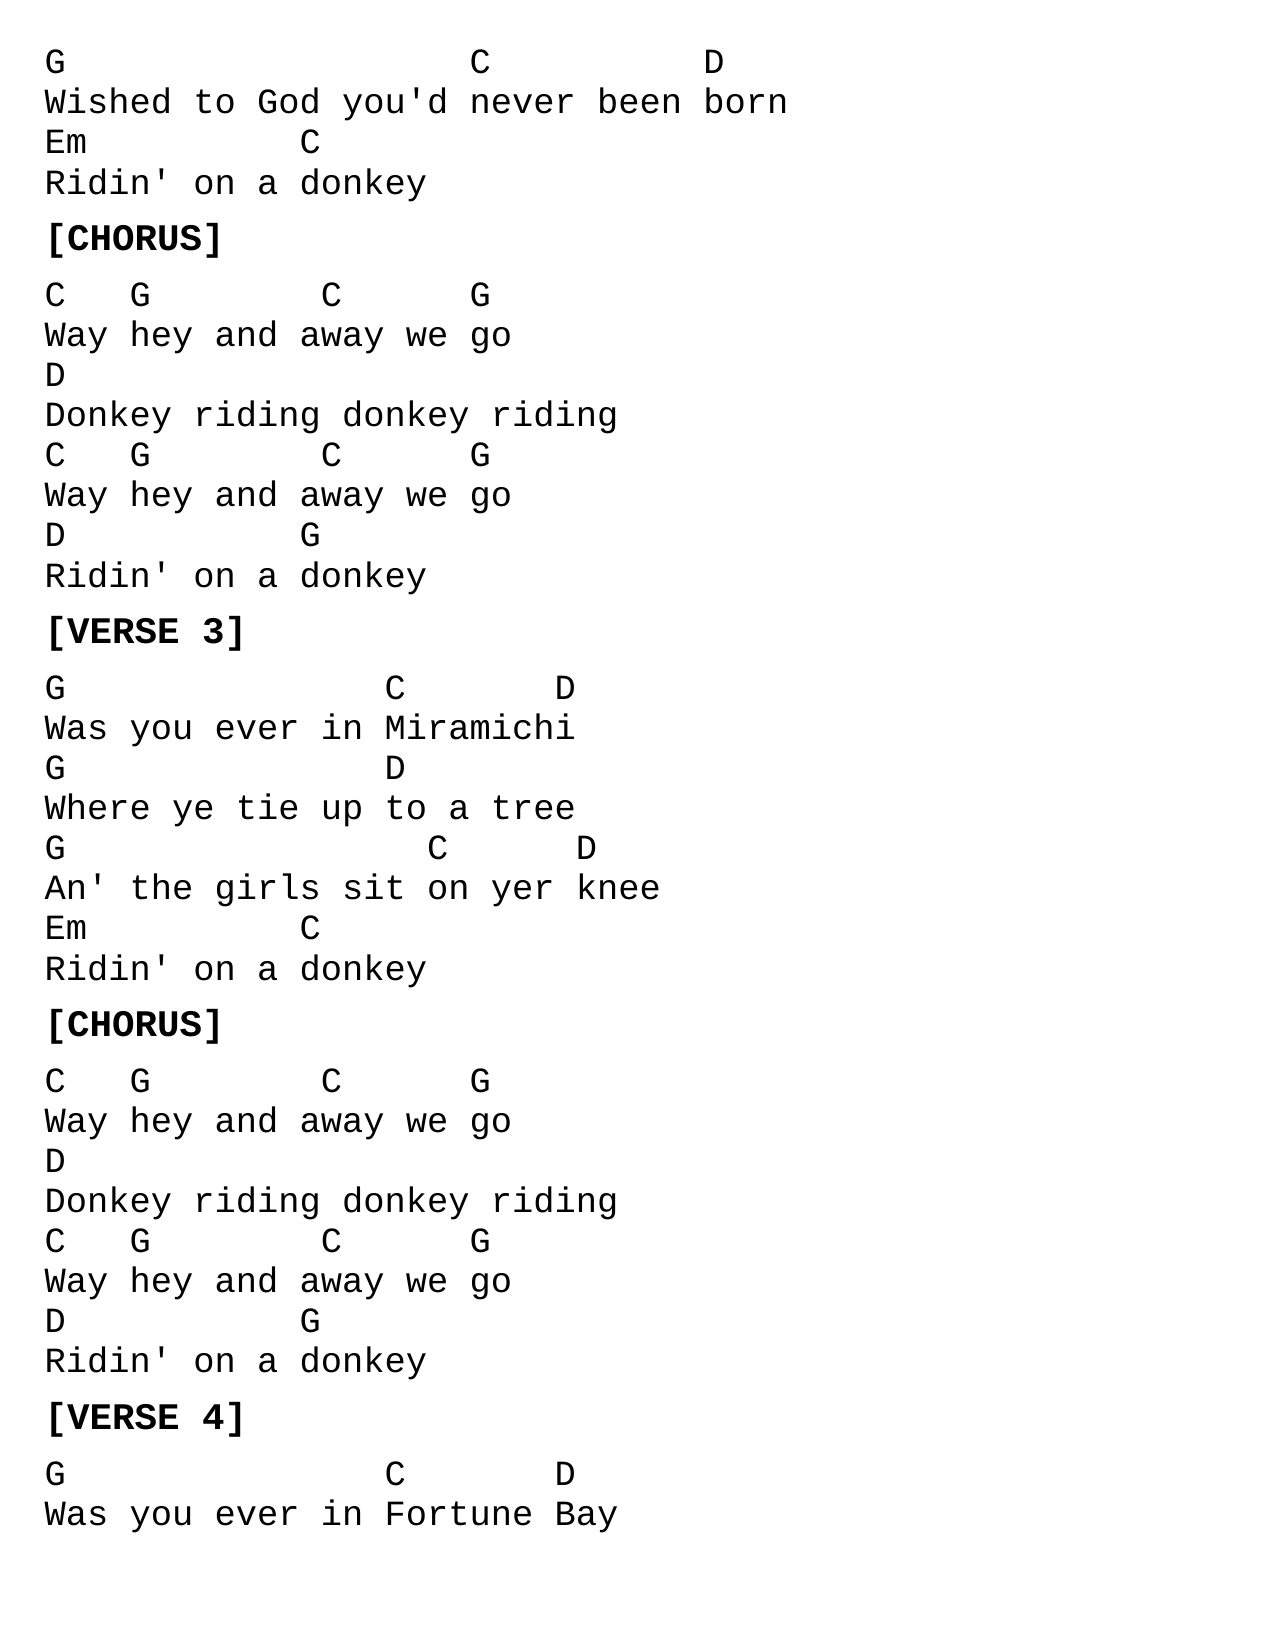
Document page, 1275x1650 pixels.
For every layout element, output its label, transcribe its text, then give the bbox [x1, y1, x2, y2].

text Donkey riding donkey riding [44, 1183, 1231, 1223]
text Way hey and away we go [44, 477, 1231, 517]
text D [44, 1143, 1231, 1183]
text C G C G [44, 1063, 1231, 1103]
text D G [44, 517, 1231, 557]
text Wished to God you'd never been born [44, 84, 1231, 124]
text D [44, 357, 1231, 397]
text C G C G [44, 277, 1231, 317]
text G D [44, 750, 1231, 790]
text Was you ever in Fortune Bay [44, 1496, 1231, 1536]
text G C D [44, 44, 1231, 84]
text C G C G [44, 437, 1231, 477]
subtitle [CHORUS] [44, 1005, 1231, 1048]
text Ridin' on a donkey [44, 557, 1231, 598]
text Way hey and away we go [44, 317, 1231, 357]
text Em C [44, 910, 1231, 950]
subtitle [CHORUS] [44, 219, 1231, 262]
text Ridin' on a donkey [44, 164, 1231, 205]
text G C D [44, 1456, 1231, 1496]
text D G [44, 1303, 1231, 1343]
subtitle [VERSE 4] [44, 1398, 1231, 1441]
text Way hey and away we go [44, 1263, 1231, 1303]
text Where ye tie up to a tree [44, 790, 1231, 830]
text An' the girls sit on yer knee [44, 870, 1231, 910]
text Em C [44, 124, 1231, 164]
text Ridin' on a donkey [44, 1343, 1231, 1383]
text Way hey and away we go [44, 1103, 1231, 1143]
text C G C G [44, 1223, 1231, 1263]
text Donkey riding donkey riding [44, 397, 1231, 437]
text Ridin' on a donkey [44, 950, 1231, 991]
subtitle [VERSE 3] [44, 612, 1231, 655]
text G C D [44, 830, 1231, 870]
text Was you ever in Miramichi [44, 710, 1231, 750]
text G C D [44, 670, 1231, 710]
